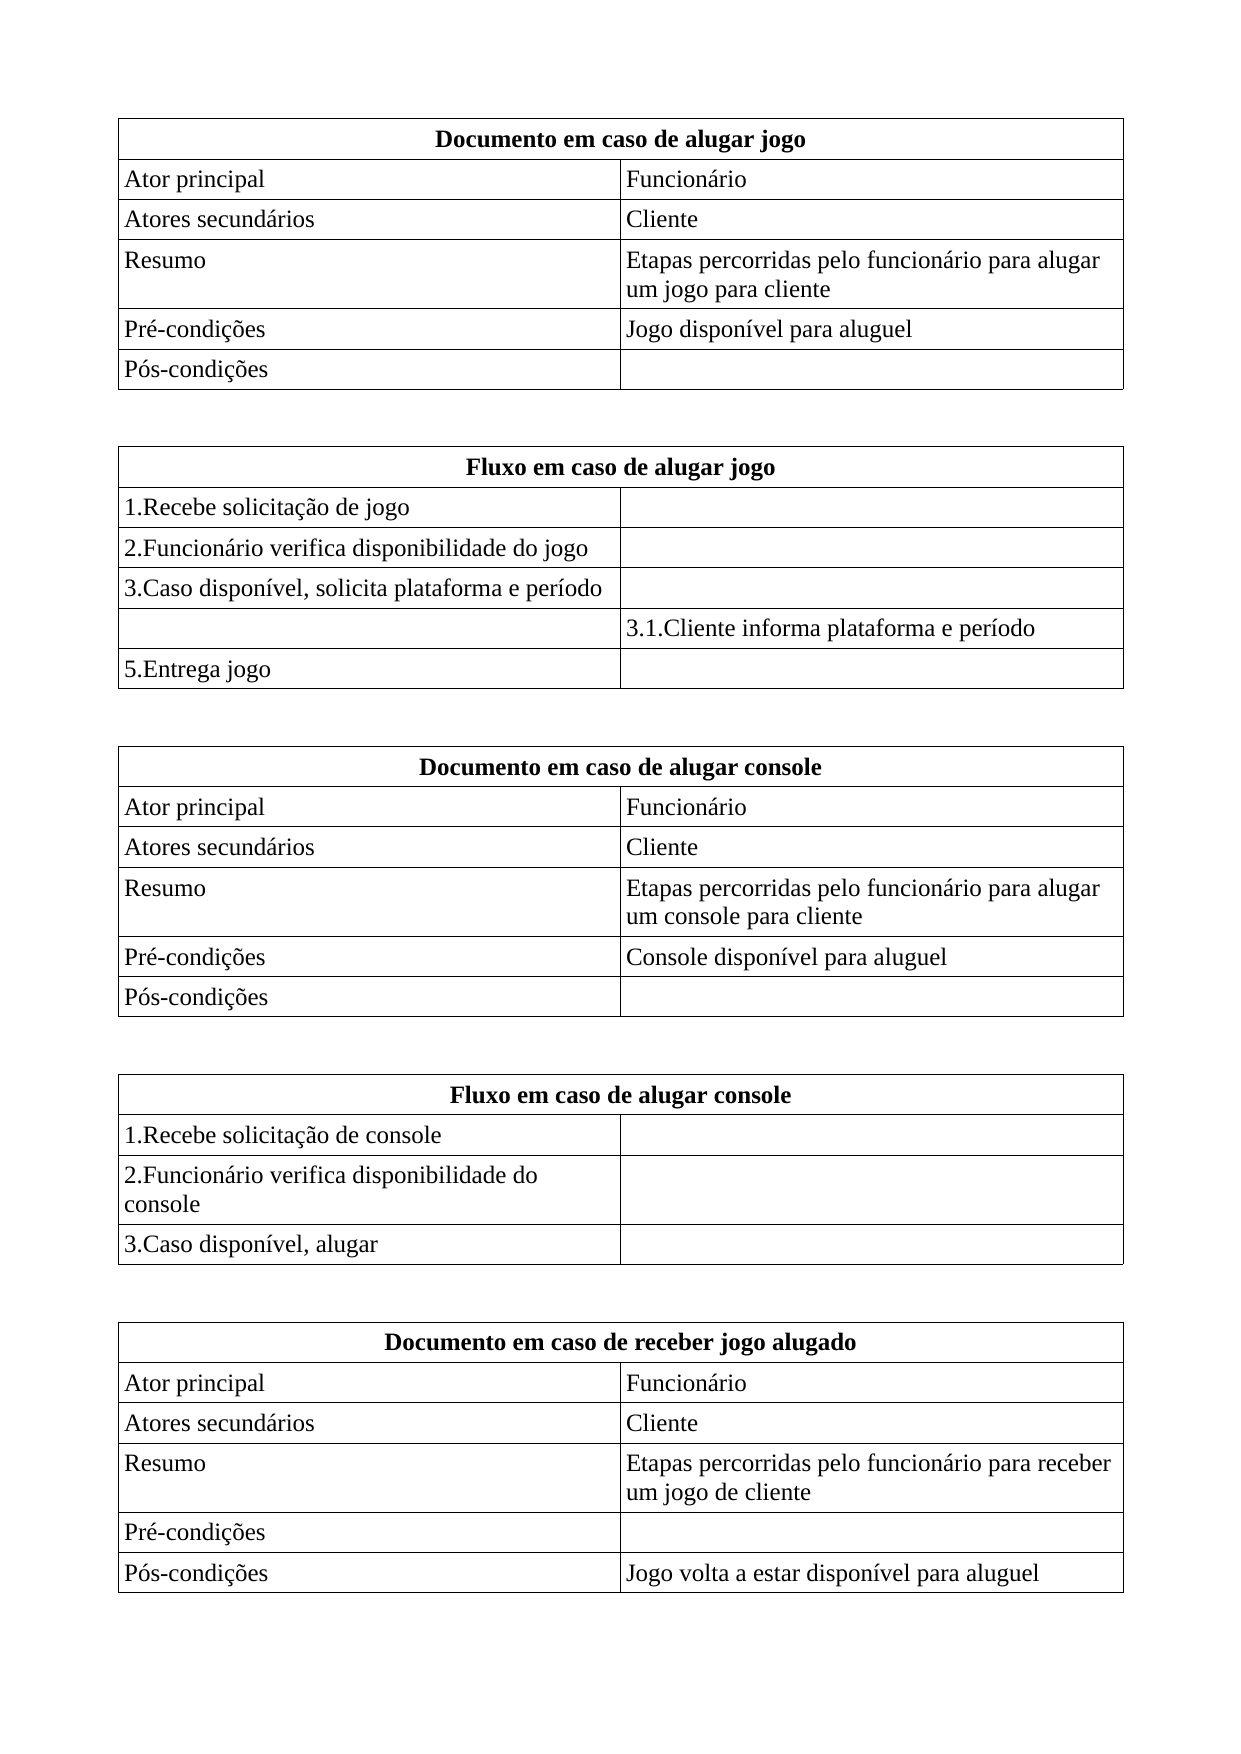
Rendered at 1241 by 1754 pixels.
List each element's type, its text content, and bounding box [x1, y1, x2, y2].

table_cell Cliente [621, 200, 1123, 239]
table_cell Ator principal [119, 787, 620, 826]
table_cell Etapas percorridas pelo funcionário para alugar um console para cliente [621, 868, 1123, 936]
table_cell [621, 350, 1123, 389]
table_cell Resumo [119, 868, 620, 936]
table_cell Cliente [621, 1403, 1123, 1443]
table_cell Jogo disponível para aluguel [621, 309, 1123, 348]
table_cell Resumo [119, 1444, 620, 1512]
table_cell Funcionário [621, 160, 1123, 199]
table_cell Pré-condições [119, 1513, 620, 1552]
table_cell Pré-condições [119, 309, 620, 348]
table_header Documento em caso de alugar console [119, 747, 1123, 786]
table_cell 2.Funcionário verifica disponibilidade do jogo [119, 528, 620, 567]
table_cell Atores secundários [119, 1403, 620, 1443]
table_cell 3.Caso disponível, alugar [119, 1225, 620, 1264]
table_cell [119, 609, 620, 648]
table_cell Atores secundários [119, 200, 620, 239]
table_cell Ator principal [119, 1363, 620, 1402]
table_cell [621, 488, 1123, 527]
table_cell [621, 1513, 1123, 1552]
table_cell [621, 1225, 1123, 1264]
table_cell Funcionário [621, 1363, 1123, 1402]
table_cell Ator principal [119, 160, 620, 199]
table_header Fluxo em caso de alugar console [119, 1075, 1123, 1114]
table_header Documento em caso de alugar jogo [119, 119, 1123, 158]
table_cell [621, 1115, 1123, 1155]
table_cell Funcionário [621, 787, 1123, 826]
table_cell [621, 649, 1123, 688]
table_cell Jogo volta a estar disponível para aluguel [621, 1553, 1123, 1592]
table_cell Pós-condições [119, 350, 620, 389]
table_cell Etapas percorridas pelo funcionário para alugar um jogo para cliente [621, 240, 1123, 308]
table_cell Etapas percorridas pelo funcionário para receber um jogo de cliente [621, 1444, 1123, 1512]
table_header Fluxo em caso de alugar jogo [119, 447, 1123, 487]
table_cell [621, 568, 1123, 608]
table_cell Pós-condições [119, 977, 620, 1016]
table_cell [621, 1156, 1123, 1224]
table_cell Resumo [119, 240, 620, 308]
table_cell Pré-condições [119, 937, 620, 976]
table_header Documento em caso de receber jogo alugado [119, 1323, 1123, 1362]
table_cell 3.Caso disponível, solicita plataforma e período [119, 568, 620, 608]
table_cell 5.Entrega jogo [119, 649, 620, 688]
table_cell 1.Recebe solicitação de console [119, 1115, 620, 1155]
table_cell [621, 977, 1123, 1016]
table_cell Console disponível para aluguel [621, 937, 1123, 976]
table_cell [621, 528, 1123, 567]
table_cell Pós-condições [119, 1553, 620, 1592]
table_cell Cliente [621, 827, 1123, 867]
table_cell 3.1.Cliente informa plataforma e período [621, 609, 1123, 648]
table_cell 2.Funcionário verifica disponibilidade do console [119, 1156, 620, 1224]
table_cell Atores secundários [119, 827, 620, 867]
table_cell 1.Recebe solicitação de jogo [119, 488, 620, 527]
